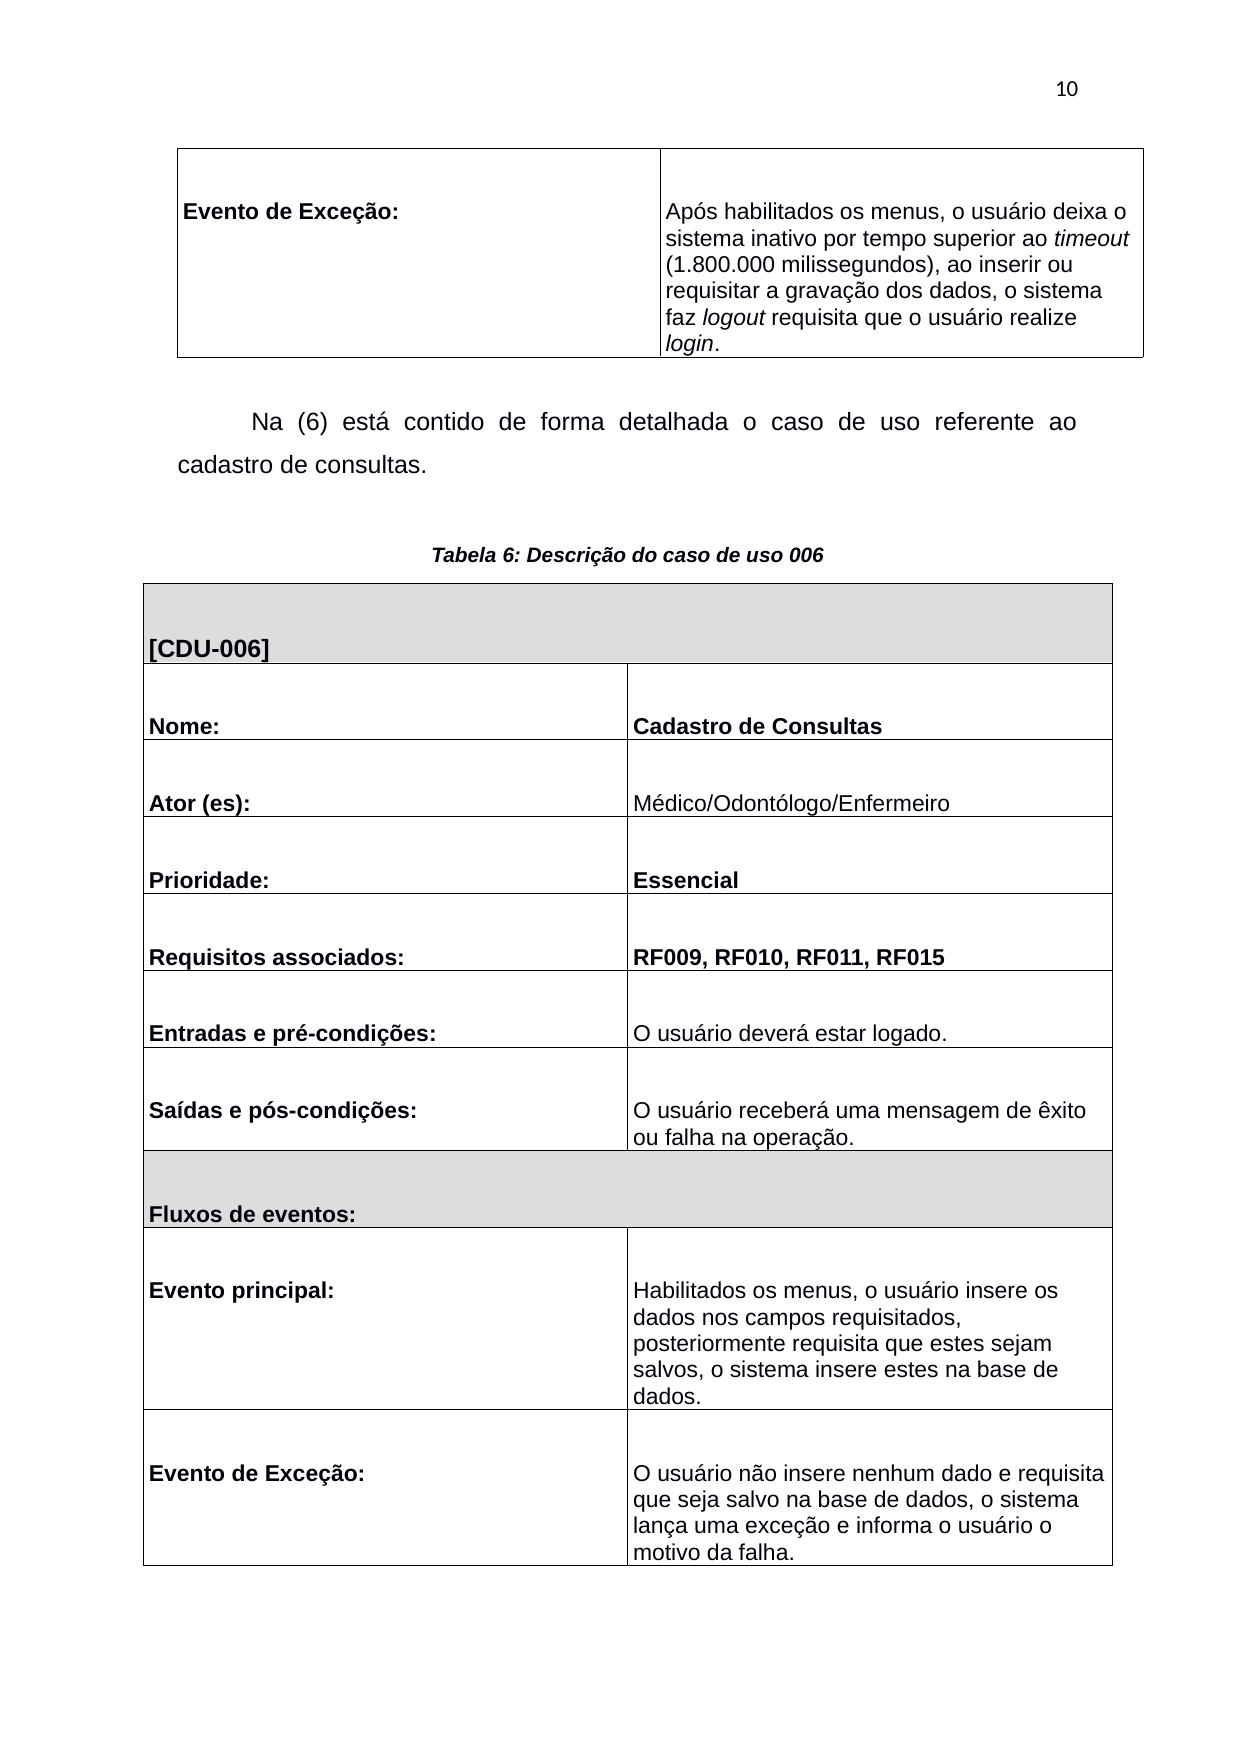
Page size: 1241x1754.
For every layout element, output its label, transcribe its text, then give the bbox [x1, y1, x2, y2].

table_cell Evento de Exceção: [144, 1410, 627, 1565]
table_cell Fluxos de eventos: [144, 1151, 1112, 1227]
table_cell Após habilitados os menus, o usuário deixa o sistema inativo por tempo superior ao timeout (1.800.000 milissegundos), ao inserir ou requisitar a gravação dos dados, o sistema faz logout requisita que o usuário realize login. [661, 149, 1143, 356]
text Tabela 6: Descrição do caso de uso 006 [177, 543, 1078, 567]
table_cell O usuário não insere nenhum dado e requisita que seja salvo na base de dados, o sistema lança uma exceção e informa o usuário o motivo da falha. [628, 1410, 1112, 1565]
table_cell Ator (es): [144, 740, 627, 816]
table_cell Requisitos associados: [144, 894, 627, 970]
list Na (Tabela 6) está contido de forma detalhada o caso de uso referente ao cadastro de consultas. [177, 407, 1078, 479]
table_cell Essencial [628, 817, 1112, 893]
table_cell Habilitados os menus, o usuário insere os dados nos campos requisitados, posteriormente requisita que estes sejam salvos, o sistema insere estes na base de dados. [628, 1228, 1112, 1409]
table_cell Prioridade: [144, 817, 627, 893]
table_cell RF009, RF010, RF011, RF015 [628, 894, 1112, 970]
table_cell Saídas e pós-condições: [144, 1048, 627, 1150]
table_cell Evento de Exceção: [178, 149, 660, 356]
table_cell Cadastro de Consultas [628, 664, 1112, 739]
table_cell O usuário receberá uma mensagem de êxito ou falha na operação. [628, 1048, 1112, 1150]
table_cell Nome: [144, 664, 627, 739]
table_cell Médico/Odontólogo/Enfermeiro [628, 740, 1112, 816]
table_header [CDU-006] [144, 584, 1112, 662]
table_cell Evento principal: [144, 1228, 627, 1409]
table_cell Entradas e pré-condições: [144, 971, 627, 1047]
table_cell O usuário deverá estar logado. [628, 971, 1112, 1047]
